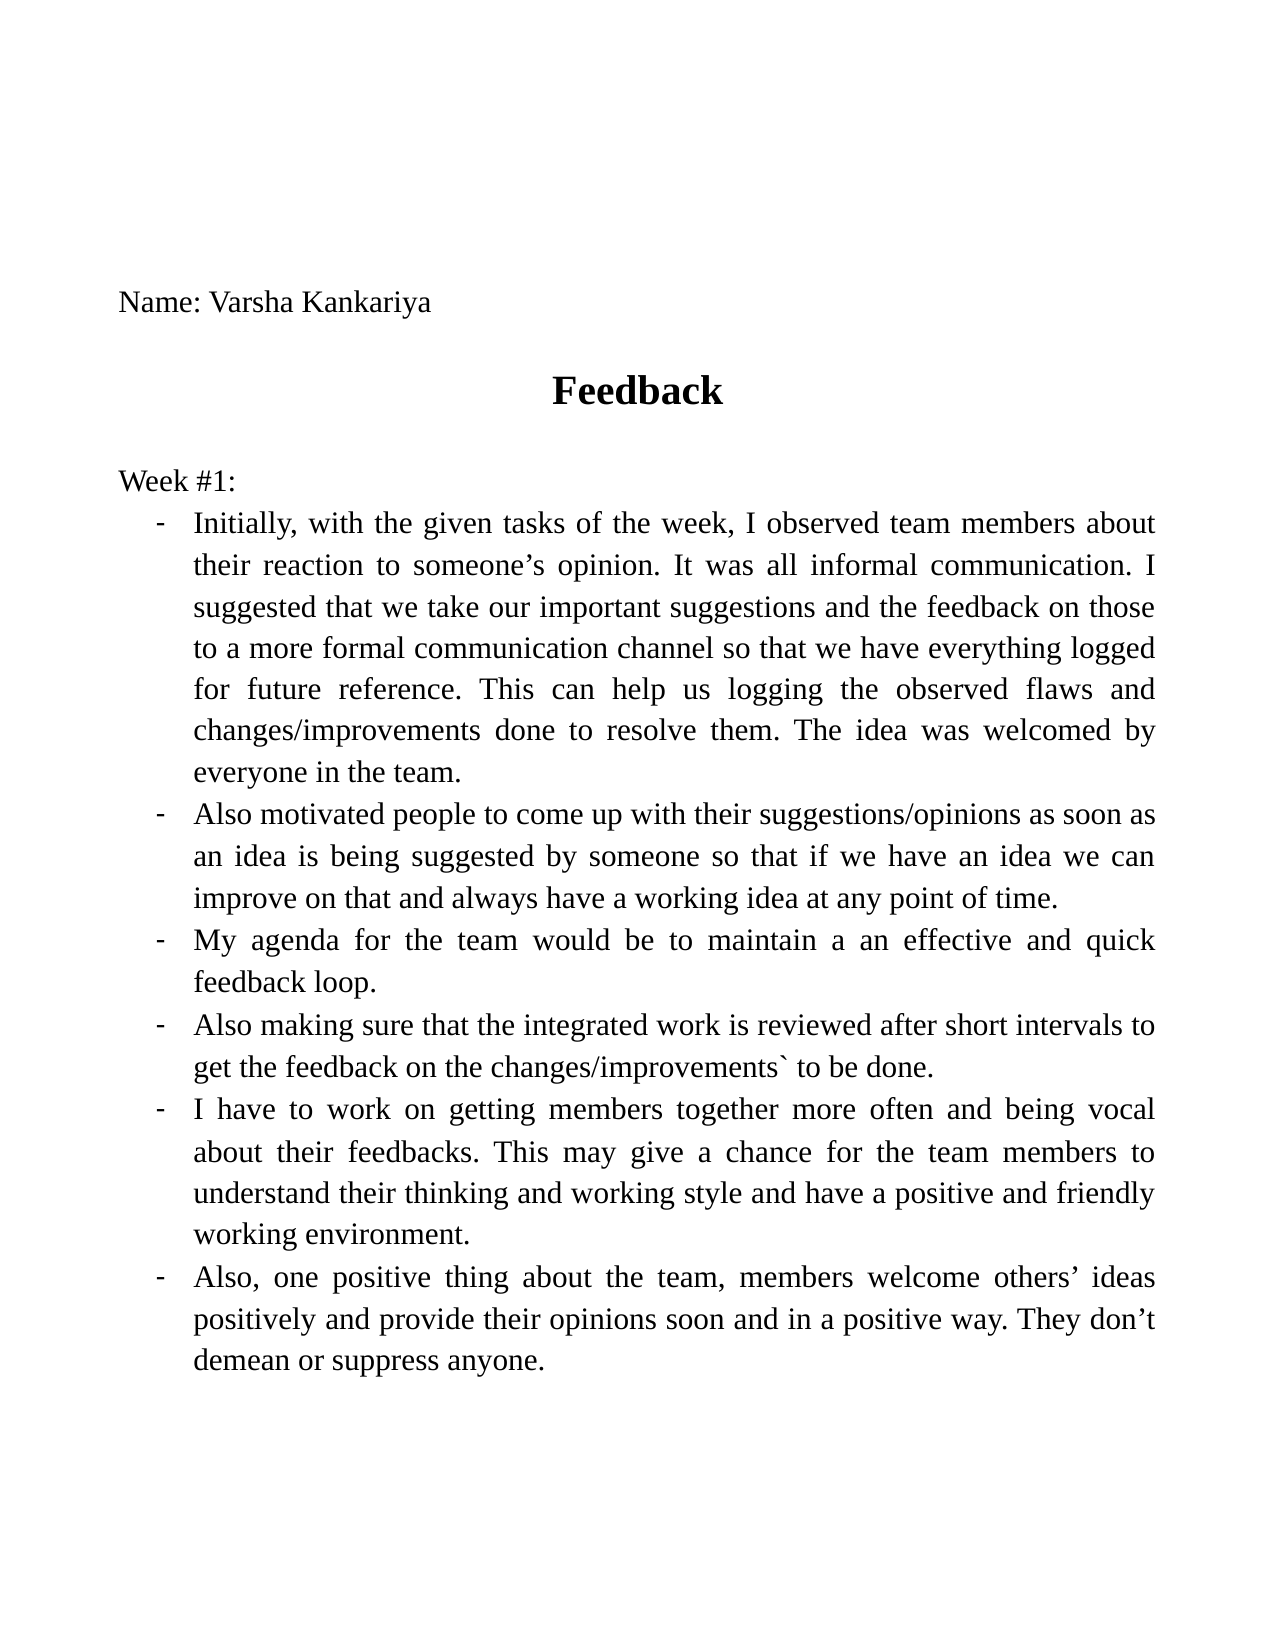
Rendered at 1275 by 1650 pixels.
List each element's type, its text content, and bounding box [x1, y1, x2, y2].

text Feedback [118, 366, 1157, 413]
list Also motivated people to come up with their suggestions/opinions as soon as an idea is being suggested by someone so that if we have an idea we can improve on that and always have a working idea at any point of time. [156, 794, 1157, 915]
list I have to work on getting members together more often and being vocal about their feedbacks. This may give a chance for the team members to understand their thinking and working style and have a positive and friendly working environment. [156, 1089, 1157, 1251]
text Week #1: [118, 462, 1157, 498]
list Also, one positive thing about the team, members welcome others’ ideas positively and provide their opinions soon and in a positive way. They don’t demean or suppress anyone. [156, 1257, 1157, 1377]
list Initially, with the given tasks of the week, I observed team members about their reaction to someone’s opinion. It was all informal communication. I suggested that we take our important suggestions and the feedback on those to a more formal communication channel so that we have everything logged for future reference. This can help us logging the observed flaws and changes/improvements done to resolve them. The idea was welcomed by everyone in the team. [156, 503, 1157, 789]
text Name: Varsha Kankariya [118, 283, 1157, 319]
list Also making sure that the integrated work is reviewed after short intervals to get the feedback on the changes/improvements` to be done. [156, 1005, 1157, 1084]
list My agenda for the team would be to maintain a an effective and quick feedback loop. [156, 920, 1157, 999]
